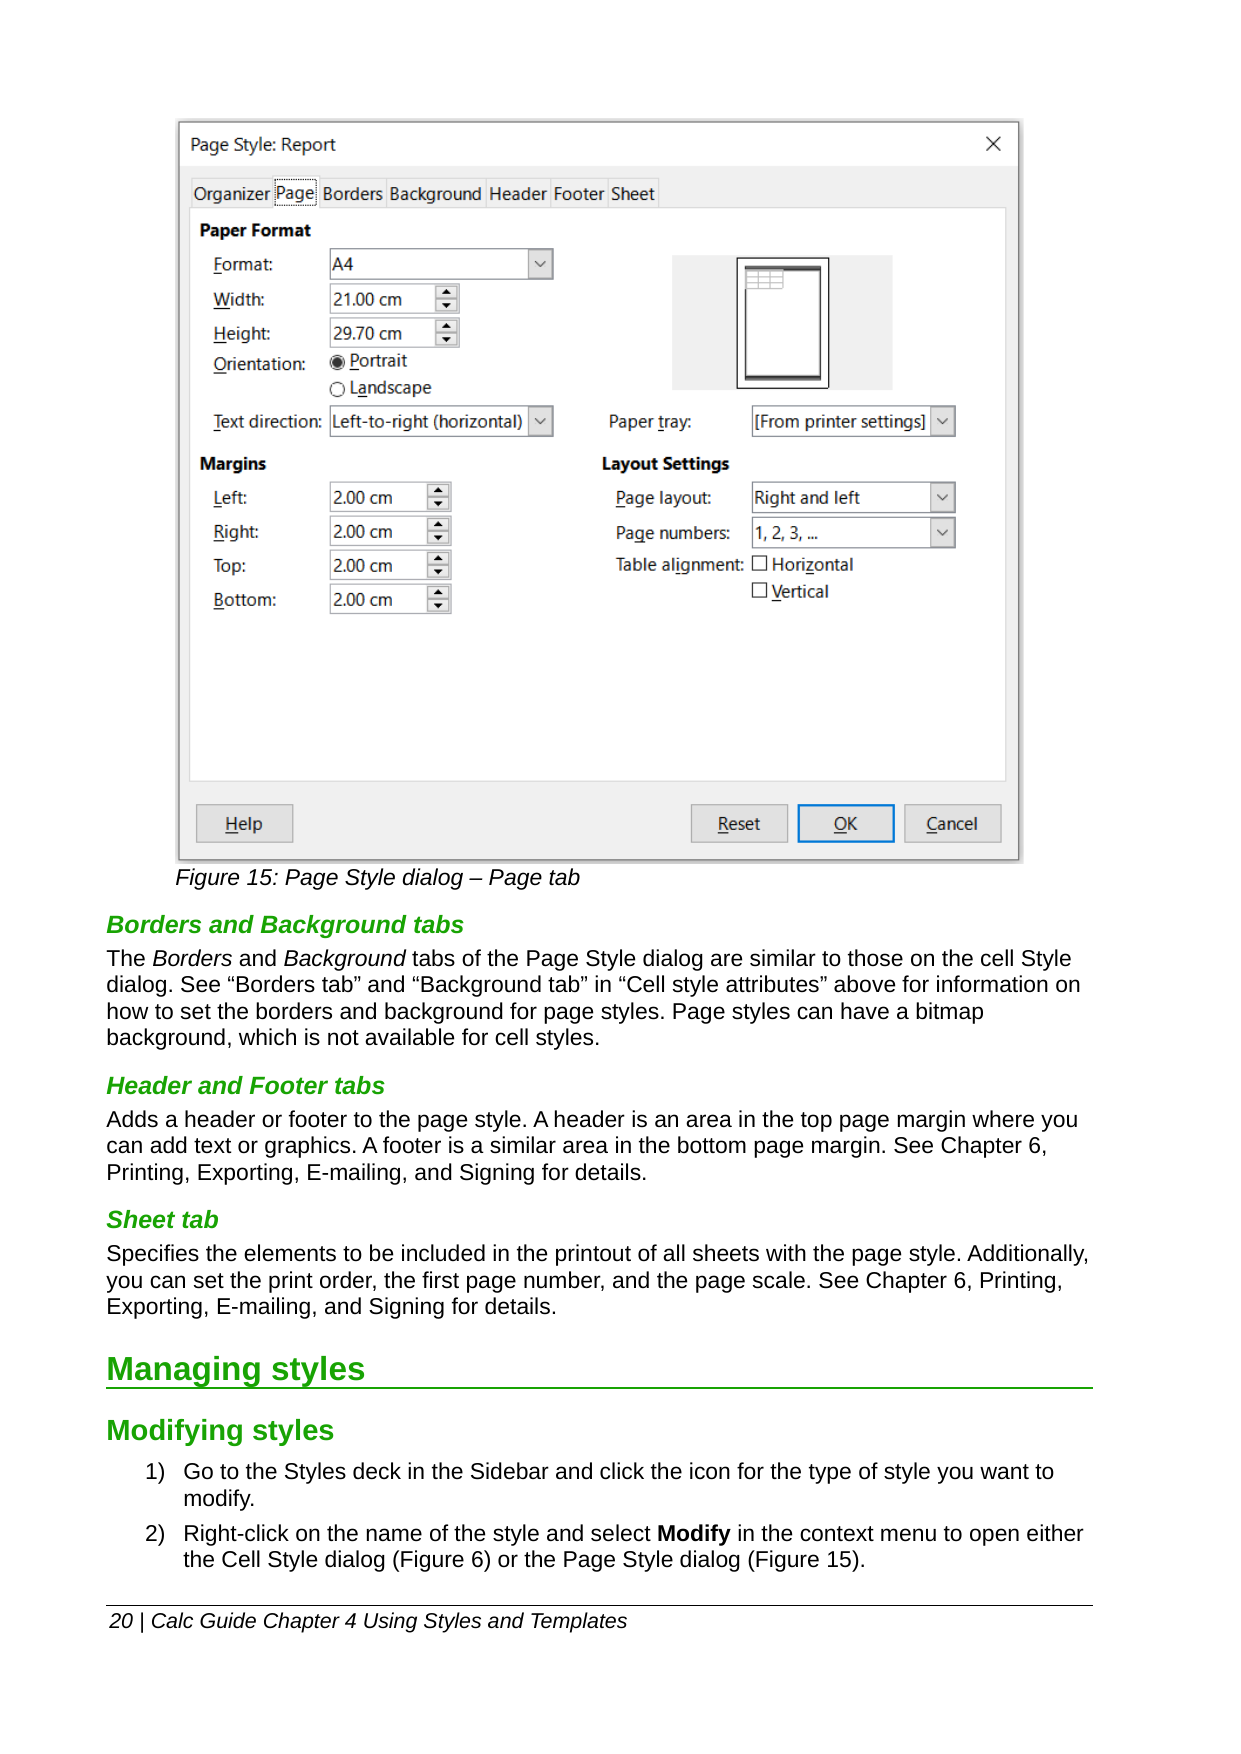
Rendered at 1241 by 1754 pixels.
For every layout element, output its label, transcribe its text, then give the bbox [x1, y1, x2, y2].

subtitle Borders and Background tabs [106, 910, 1093, 939]
subtitle Header and Footer tabs [106, 1071, 1093, 1100]
text Specifies the elements to be included in the printout of all sheets with the page style. Additionally, you can set the print order, the first page number, and the page scale. See Chapter 6, Printing, Exporting, E-mailing, and Signing for details. [106, 1240, 1093, 1319]
text Adds a header or footer to the page style. A header is an area in the top page margin where you can add text or graphics. A footer is a similar area in the bottom page margin. See Chapter 6, Printing, Exporting, E-mailing, and Signing for details. [106, 1106, 1093, 1185]
list Go to the Styles deck in the Sidebar and click the icon for the type of style you want to modify. [165, 1458, 1093, 1511]
subtitle Modifying styles [106, 1413, 1093, 1446]
text Figure 15: Page Style dialog – Page tab [175, 864, 1024, 890]
subtitle Sheet tab [106, 1206, 1093, 1234]
picture [175, 118, 1024, 864]
list Right-click on the name of the style and select Modify in the context menu to open either the Cell Style dialog (Figure 6) or the Page Style dialog (Figure 15). [165, 1520, 1093, 1572]
subtitle Managing styles [106, 1349, 1093, 1387]
text The Borders and Background tabs of the Page Style dialog are similar to those on the cell Style dialog. See “Borders tab” and “Background tab” in “Cell style attributes” above for information on how to set the borders and background for page styles. Page styles can have a bitmap background, which is not available for cell styles. [106, 945, 1093, 1051]
